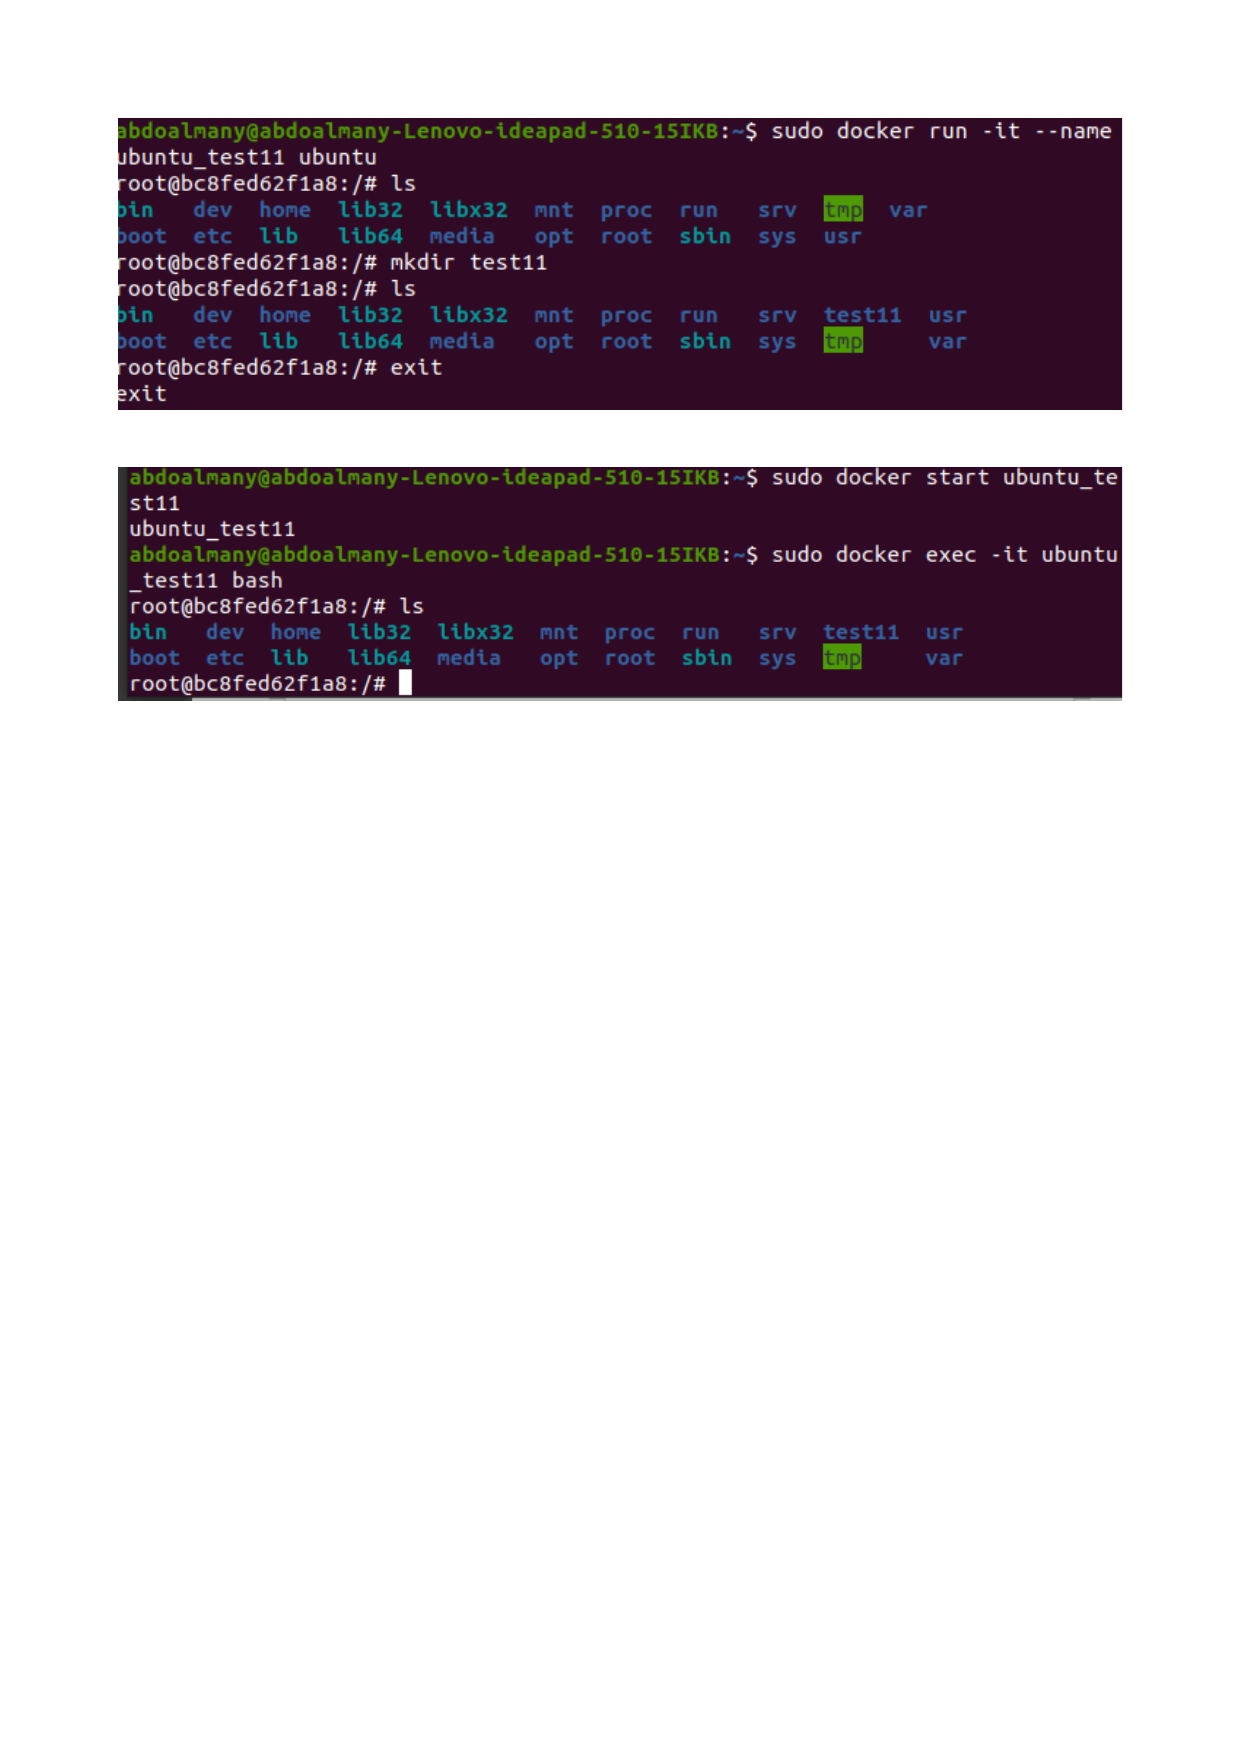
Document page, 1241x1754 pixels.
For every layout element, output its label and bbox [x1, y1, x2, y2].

picture [118, 118, 1123, 410]
picture [118, 467, 1123, 701]
